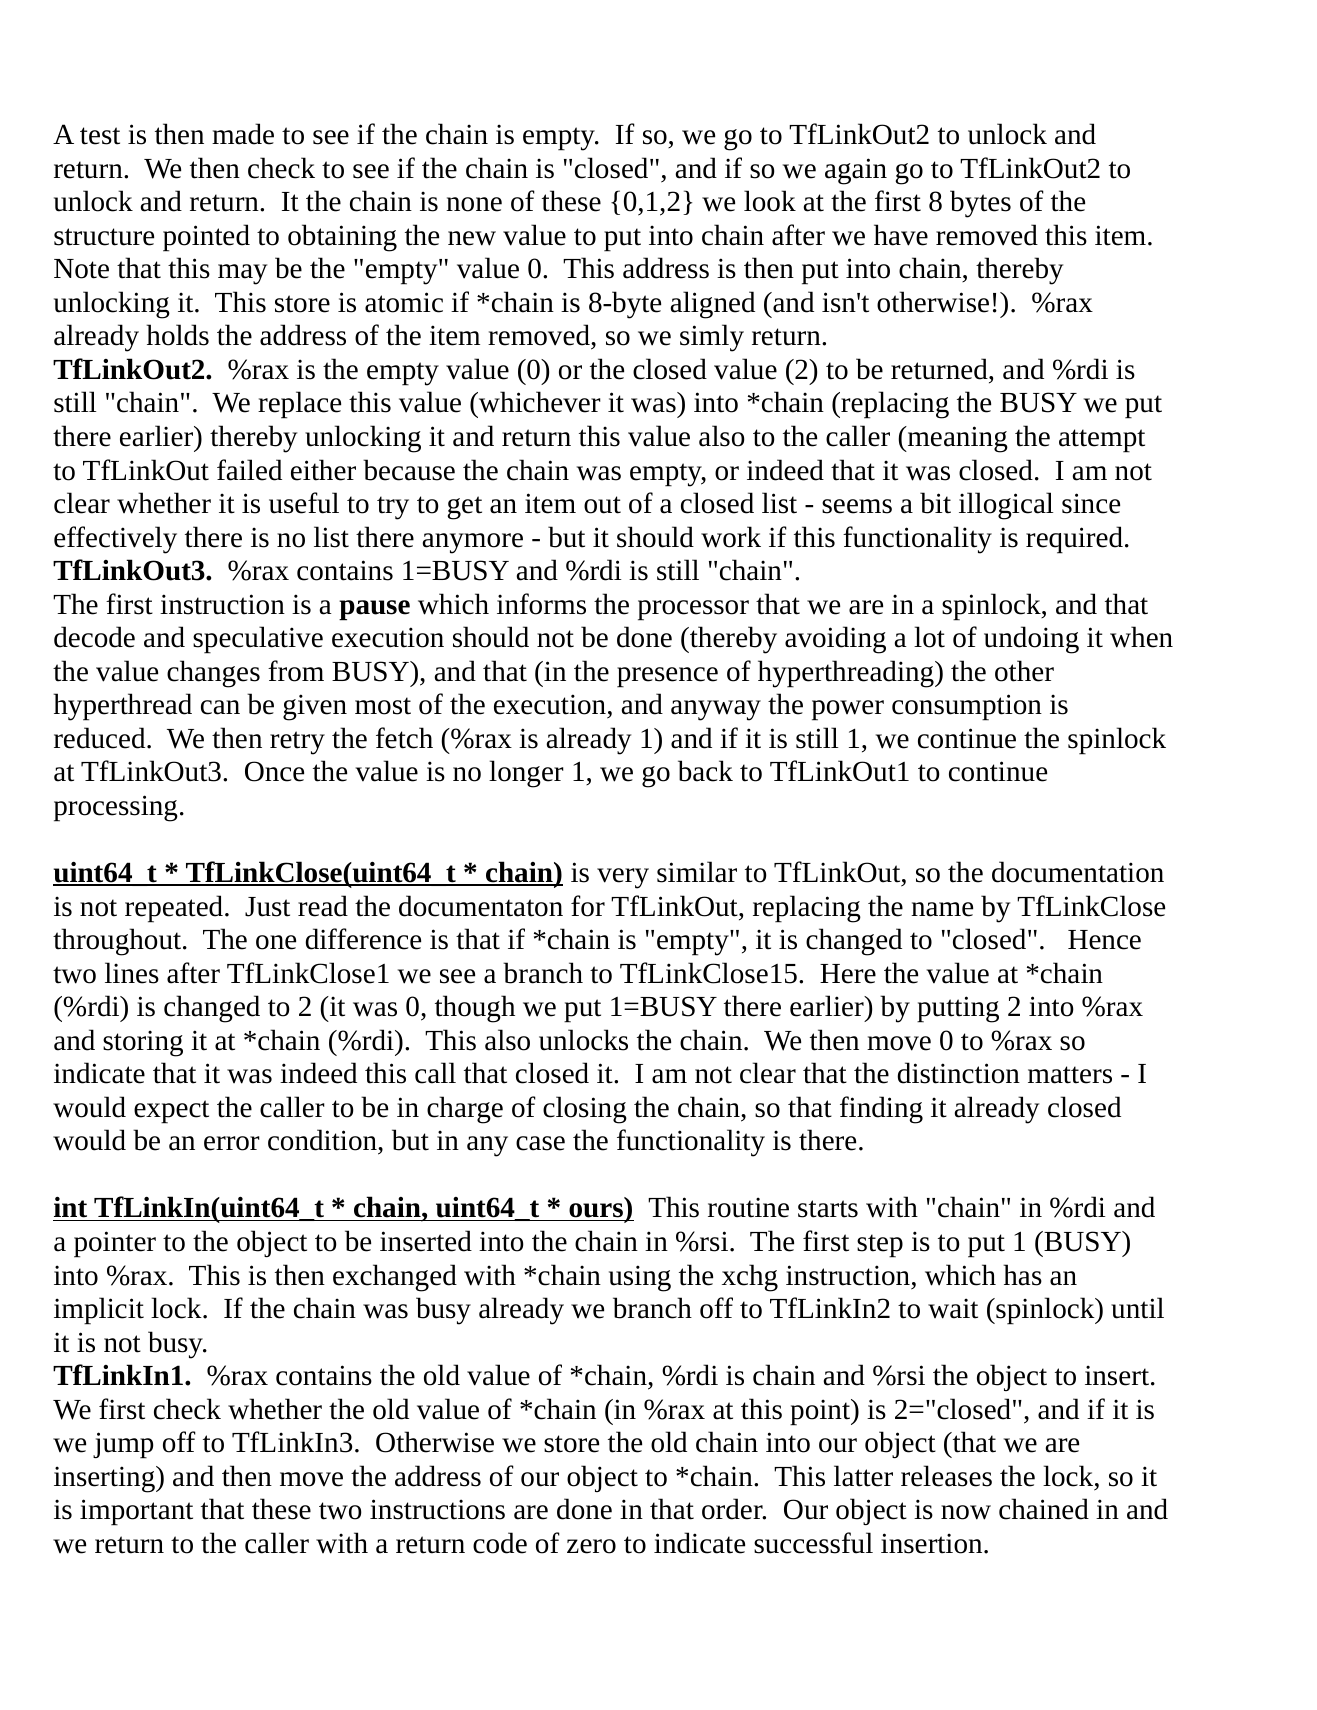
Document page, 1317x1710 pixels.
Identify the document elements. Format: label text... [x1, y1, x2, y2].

text TfLinkIn1. %rax contains the old value of *chain, %rdi is chain and %rsi the object to insert. [53, 1358, 1174, 1392]
text The first instruction is a pause which informs the processor that we are in a spinlock, and that decode and speculative execution should not be done (thereby avoiding a lot of undoing it when the value changes from BUSY), and that (in the presence of hyperthreading) the other hyperthread can be given most of the execution, and anyway the power consumption is reduced. We then retry the fetch (%rax is already 1) and if it is still 1, we continue the spinlock at TfLinkOut3. Once the value is no longer 1, we go back to TfLinkOut1 to continue processing. [53, 587, 1174, 822]
text uint64_t * TfLinkClose(uint64_t * chain) is very similar to TfLinkOut, so the documentation is not repeated. Just read the documentaton for TfLinkOut, replacing the name by TfLinkClose throughout. The one difference is that if *chain is "empty", it is changed to "closed". Hence two lines after TfLinkClose1 we see a branch to TfLinkClose15. Here the value at *chain (%rdi) is changed to 2 (it was 0, though we put 1=BUSY there earlier) by putting 2 into %rax and storing it at *chain (%rdi). This also unlocks the chain. We then move 0 to %rax so indicate that it was indeed this call that closed it. I am not clear that the distinction matters - I would expect the caller to be in charge of closing the chain, so that finding it already closed would be an error condition, but in any case the functionality is there. [53, 855, 1174, 1157]
text We first check whether the old value of *chain (in %rax at this point) is 2="closed", and if it is we jump off to TfLinkIn3. Otherwise we store the old chain into our object (that we are inserting) and then move the address of our object to *chain. This latter releases the lock, so it is important that these two instructions are done in that order. Our object is now chained in and we return to the caller with a return code of zero to indicate successful insertion. [53, 1392, 1174, 1559]
text TfLinkOut3. %rax contains 1=BUSY and %rdi is still "chain". [53, 553, 1174, 587]
text int TfLinkIn(uint64_t * chain, uint64_t * ours) This routine starts with "chain" in %rdi and a pointer to the object to be inserted into the chain in %rsi. The first step is to put 1 (BUSY) into %rax. This is then exchanged with *chain using the xchg instruction, which has an implicit lock. If the chain was busy already we branch off to TfLinkIn2 to wait (spinlock) until it is not busy. [53, 1191, 1174, 1358]
text A test is then made to see if the chain is empty. If so, we go to TfLinkOut2 to unlock and return. We then check to see if the chain is "closed", and if so we again go to TfLinkOut2 to unlock and return. It the chain is none of these {0,1,2} we look at the first 8 bytes of the structure pointed to obtaining the new value to put into chain after we have removed this item. Note that this may be the "empty" value 0. This address is then put into chain, thereby unlocking it. This store is atomic if *chain is 8-byte aligned (and isn't otherwise!). %rax already holds the address of the item removed, so we simly return. [53, 117, 1174, 352]
text TfLinkOut2. %rax is the empty value (0) or the closed value (2) to be returned, and %rdi is still "chain". We replace this value (whichever it was) into *chain (replacing the BUSY we put there earlier) thereby unlocking it and return this value also to the caller (meaning the attempt to TfLinkOut failed either because the chain was empty, or indeed that it was closed. I am not clear whether it is useful to try to get an item out of a closed list - seems a bit illogical since effectively there is no list there anymore - but it should work if this functionality is required. [53, 352, 1174, 553]
